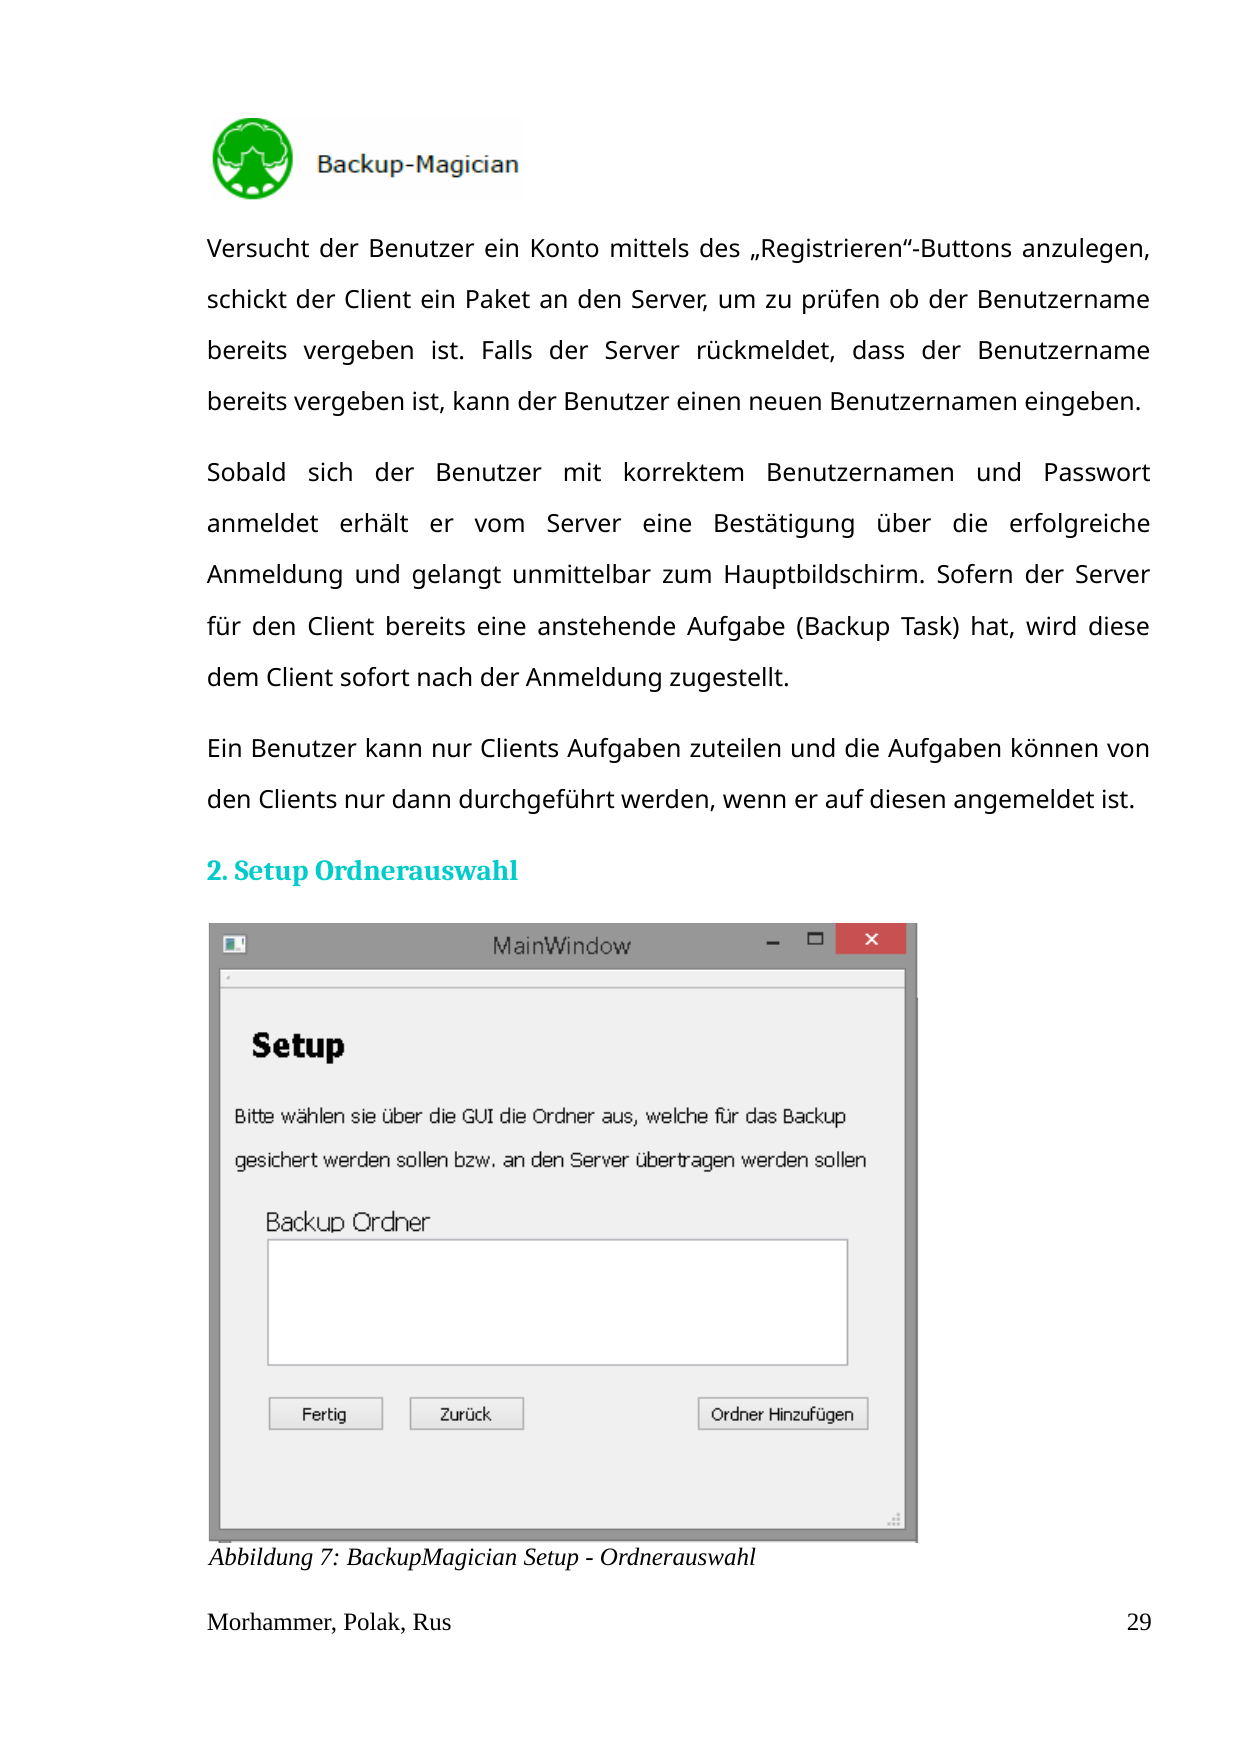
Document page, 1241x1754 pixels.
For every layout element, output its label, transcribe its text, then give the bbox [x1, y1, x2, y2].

text Ein Benutzer kann nur Clients Aufgaben zuteilen und die Aufgaben können von den Clients nur dann durchgeführt werden, wenn er auf diesen angemeldet ist. [207, 731, 1152, 816]
text Versucht der Benutzer ein Konto mittels des „Registrieren“-Buttons anzulegen, schickt der Client ein Paket an den Server, um zu prüfen ob der Benutzername bereits vergeben ist. Falls der Server rückmeldet, dass der Benutzername bereits vergeben ist, kann der Benutzer einen neuen Benutzernamen eingeben. [207, 230, 1152, 417]
text Sobald sich der Benutzer mit korrektem Benutzernamen und Passwort anmeldet erhält er vom Server eine Bestätigung über die erfolgreiche Anmeldung und gelangt unmittelbar zum Hauptbildschirm. Sofern der Server für den Client bereits eine anstehende Aufgabe (Backup Task) hat, wird diese dem Client sofort nach der Anmeldung zugestellt. [207, 455, 1152, 693]
text 2. Setup Ordnerauswahl [207, 854, 1152, 887]
picture [208, 923, 919, 1543]
picture [210, 118, 523, 201]
text Abbildung 7: BackupMagician Setup - Ordnerauswahl [209, 1543, 918, 1571]
